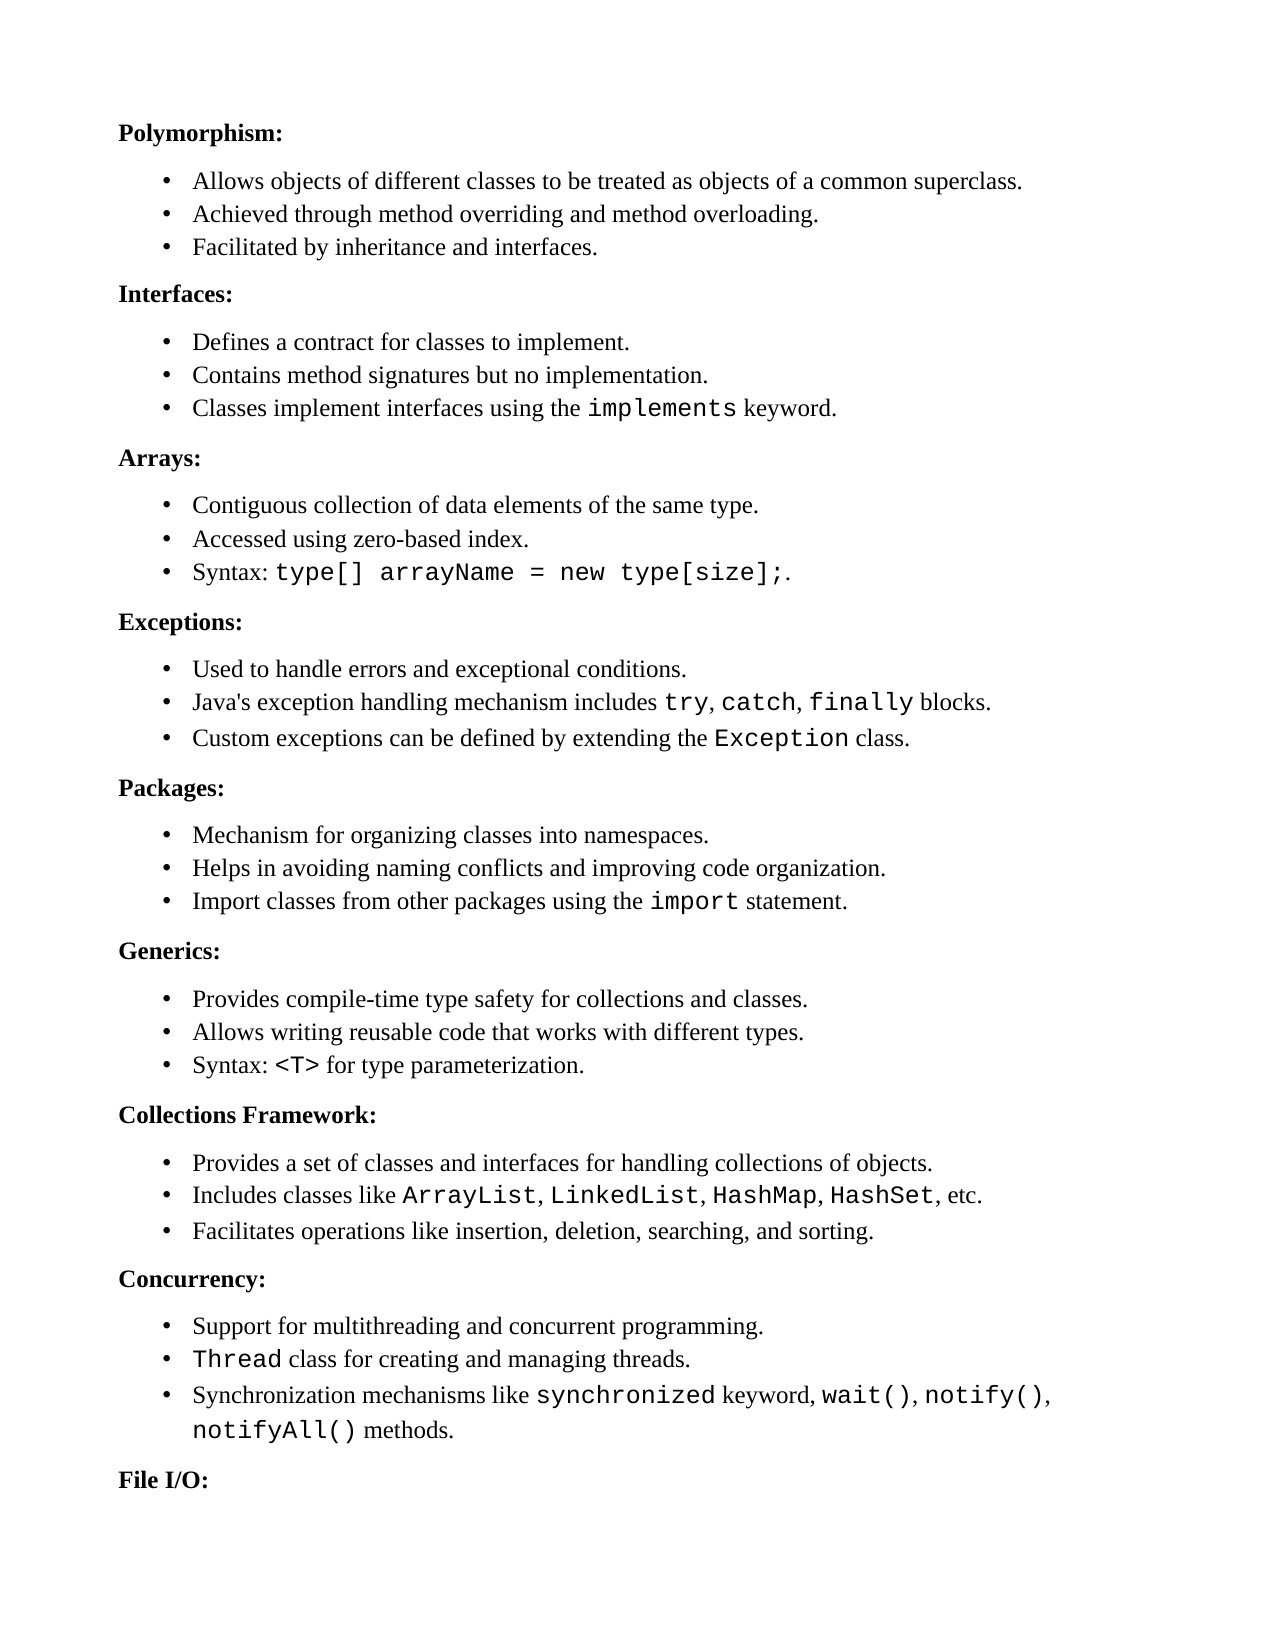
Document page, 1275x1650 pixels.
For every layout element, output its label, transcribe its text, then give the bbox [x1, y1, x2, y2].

text Exceptions: [118, 607, 1157, 635]
list Syntax: <T> for type parameterization. [162, 1050, 1157, 1081]
list Used to handle errors and exceptional conditions. [162, 654, 1157, 683]
list Custom exceptions can be defined by extending the Exception class. [162, 723, 1157, 753]
text Arrays: [118, 443, 1157, 472]
list Contains method signatures but no implementation. [162, 360, 1157, 389]
text Polymorphism: [118, 118, 1157, 147]
list Defines a contract for classes to implement. [162, 327, 1157, 356]
list Includes classes like ArrayList, LinkedList, HashMap, HashSet, etc. [162, 1181, 1157, 1211]
list Java's exception handling mechanism includes try, catch, finally blocks. [162, 687, 1157, 718]
text Collections Framework: [118, 1100, 1157, 1129]
list Helps in avoiding naming conflicts and improving code organization. [162, 853, 1157, 882]
text Generics: [118, 936, 1157, 965]
list Import classes from other packages using the import statement. [162, 886, 1157, 917]
list Allows writing reusable code that works with different types. [162, 1017, 1157, 1046]
list Syntax: type[] arrayName = new type[size];. [162, 557, 1157, 587]
text Interfaces: [118, 279, 1157, 308]
list Thread class for creating and managing threads. [162, 1344, 1157, 1375]
list Contiguous collection of data elements of the same type. [162, 491, 1157, 519]
list Classes implement interfaces using the implements keyword. [162, 393, 1157, 424]
list Provides compile-time type safety for collections and classes. [162, 984, 1157, 1013]
list Support for multithreading and concurrent programming. [162, 1311, 1157, 1340]
text Concurrency: [118, 1264, 1157, 1292]
list Allows objects of different classes to be treated as objects of a common superclass. [162, 166, 1157, 194]
list Facilitates operations like insertion, deletion, searching, and sorting. [162, 1216, 1157, 1245]
list Achieved through method overriding and method overloading. [162, 199, 1157, 227]
list Accessed using zero-based index. [162, 524, 1157, 552]
list Provides a set of classes and interfaces for handling collections of objects. [162, 1148, 1157, 1176]
list Synchronization mechanisms like synchronized keyword, wait(), notify(), notifyAll() methods. [162, 1380, 1157, 1446]
list Facilitated by inheritance and interfaces. [162, 232, 1157, 261]
list Mechanism for organizing classes into namespaces. [162, 820, 1157, 849]
text File I/O: [118, 1465, 1157, 1493]
text Packages: [118, 773, 1157, 801]
